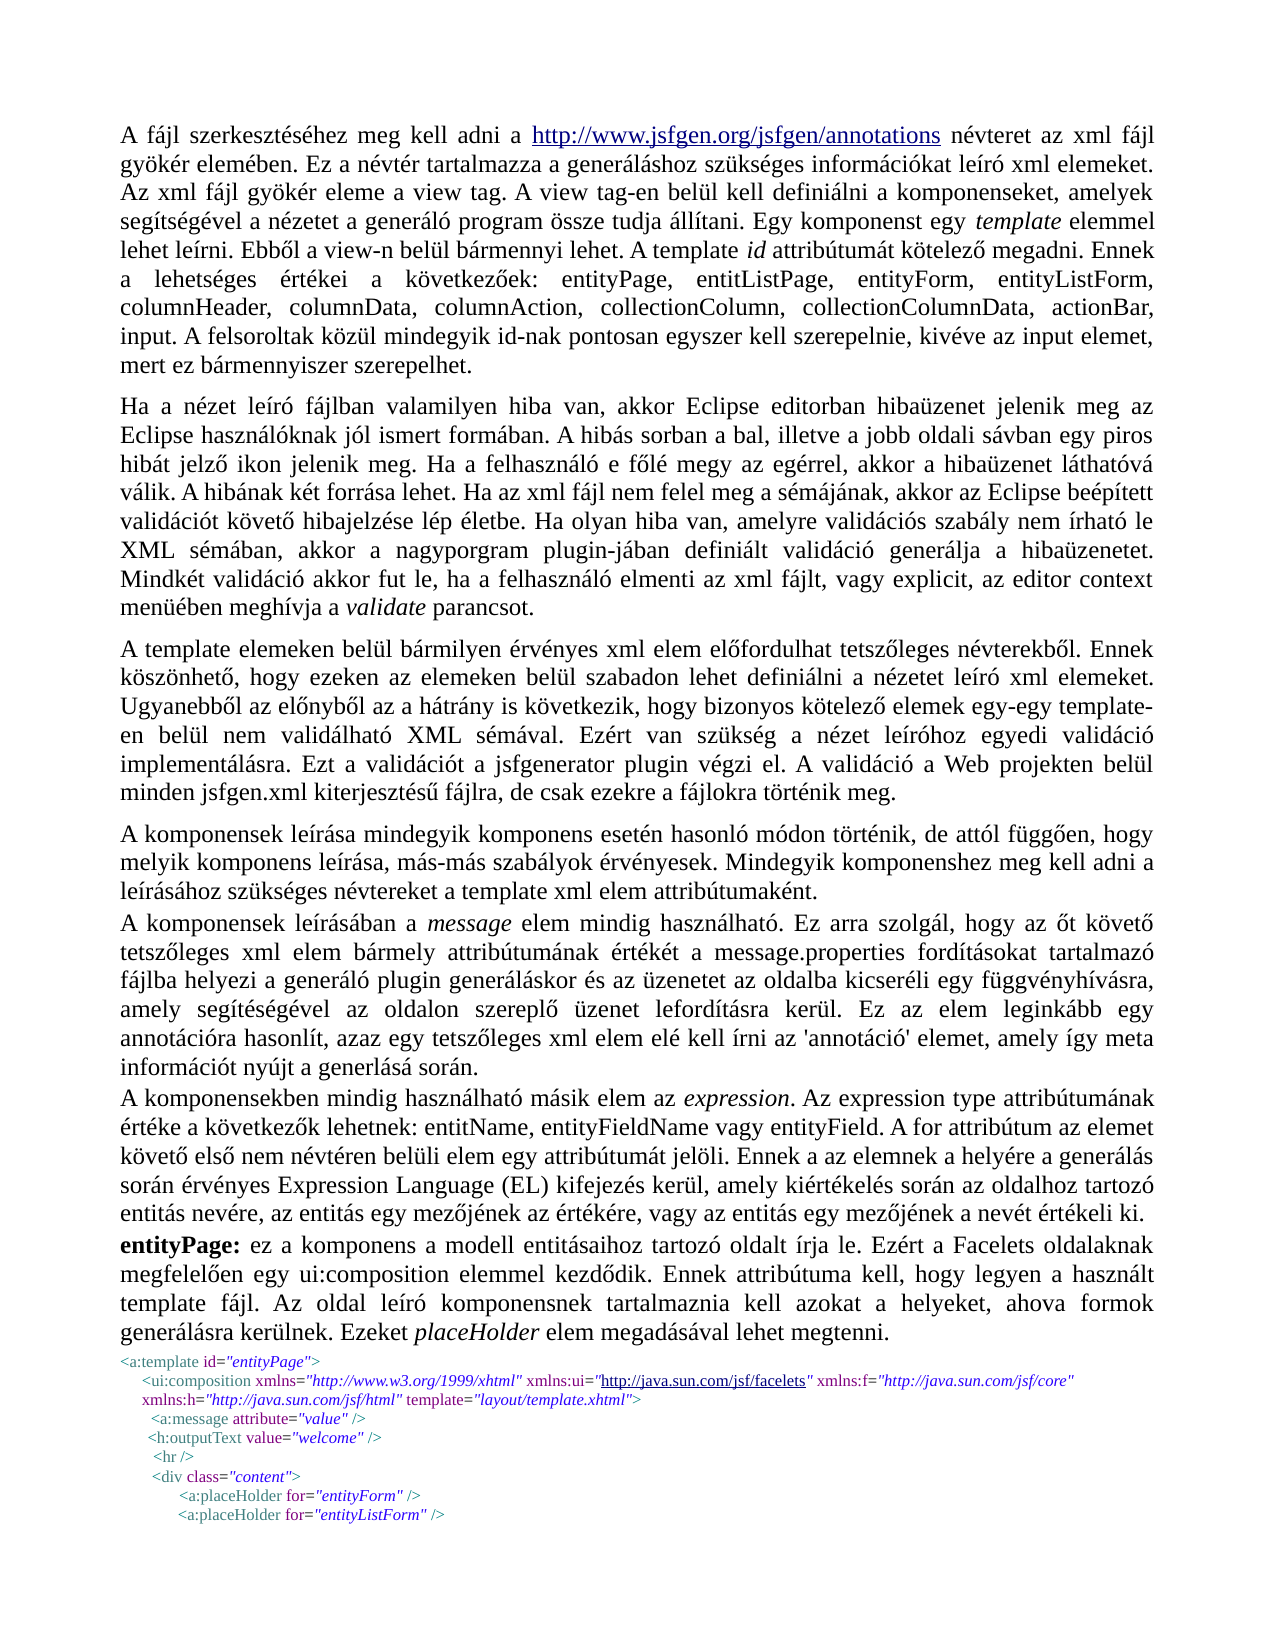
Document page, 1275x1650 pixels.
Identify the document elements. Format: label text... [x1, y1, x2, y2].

text A template elemeken belül bármilyen érvényes xml elem előfordulhat tetszőleges névterekből. Ennek köszönhető, hogy ezeken az elemeken belül szabadon lehet definiálni a nézetet leíró xml elemeket. Ugyanebből az előnyből az a hátrány is következik, hogy bizonyos kötelező elemek egy-egy template-en belül nem validálható XML sémával. Ezért van szükség a nézet leíróhoz egyedi validáció implementálásra. Ezt a validációt a jsfgenerator plugin végzi el. A validáció a Web projekten belül minden jsfgen.xml kiterjesztésű fájlra, de csak ezekre a fájlokra történik meg. [120, 634, 1155, 806]
text <hr /> [120, 1447, 1155, 1466]
text <ui:composition xmlns="http://www.w3.org/1999/xhtml" xmlns:ui="http://java.sun.com/jsf/facelets" xmlns:f="http://java.sun.com/jsf/core" xmlns:h="http://java.sun.com/jsf/html" template="layout/template.xhtml"> [120, 1371, 1155, 1409]
text A komponensek leírása mindegyik komponens esetén hasonló módon történik, de attól függően, hogy melyik komponens leírása, más-más szabályok érvényesek. Mindegyik komponenshez meg kell adni a leírásához szükséges névtereket a template xml elem attribútumaként. [120, 819, 1155, 905]
text <div class="content"> [120, 1466, 1155, 1486]
text entityPage: ez a komponens a modell entitásaihoz tartozó oldalt írja le. Ezért a Facelets oldalaknak megfelelően egy ui:composition elemmel kezdődik. Ennek attribútuma kell, hogy legyen a használt template fájl. Az oldal leíró komponensnek tartalmaznia kell azokat a helyeket, ahova formok generálásra kerülnek. Ezeket placeHolder elem megadásával lehet megtenni. [120, 1230, 1155, 1345]
text A fájl szerkesztéséhez meg kell adni a http://www.jsfgen.org/jsfgen/annotations névteret az xml fájl gyökér elemében. Ez a névtér tartalmazza a generáláshoz szükséges információkat leíró xml elemeket. Az xml fájl gyökér eleme a view tag. A view tag-en belül kell definiálni a komponenseket, amelyek segítségével a nézetet a generáló program össze tudja állítani. Egy komponenst egy template elemmel lehet leírni. Ebből a view-n belül bármennyi lehet. A template id attribútumát kötelező megadni. Ennek a lehetséges értékei a következőek: entityPage, entitListPage, entityForm, entityListForm, columnHeader, columnData, columnAction, collectionColumn, collectionColumnData, actionBar, input. A felsoroltak közül mindegyik id-nak pontosan egyszer kell szerepelnie, kivéve az input elemet, mert ez bármennyiszer szerepelhet. [120, 120, 1155, 379]
text A komponensekben mindig használható másik elem az expression. Az expression type attribútumának értéke a következők lehetnek: entitName, entityFieldName vagy entityField. A for attribútum az elemet követő első nem névtéren belüli elem egy attribútumát jelöli. Ennek a az elemnek a helyére a generálás során érvényes Expression Language (EL) kifejezés kerül, amely kiértékelés során az oldalhoz tartozó entitás nevére, az entitás egy mezőjének az értékére, vagy az entitás egy mezőjének a nevét értékeli ki. [120, 1083, 1155, 1227]
text A komponensek leírásában a message elem mindig használható. Ez arra szolgál, hogy az őt követő tetszőleges xml elem bármely attribútumának értékét a message.properties fordításokat tartalmazó fájlba helyezi a generáló plugin generáláskor és az üzenetet az oldalba kicseréli egy függvényhívásra, amely segítéségével az oldalon szereplő üzenet lefordításra kerül. Ez az elem leginkább egy annotációra hasonlít, azaz egy tetszőleges xml elem elé kell írni az 'annotáció' elemet, amely így meta információt nyújt a generlásá során. [120, 908, 1155, 1081]
text <a:template id="entityPage"> [120, 1351, 1155, 1371]
text <a:placeHolder for="entityListForm" /> [120, 1505, 1155, 1524]
text <h:outputText value="welcome" /> [120, 1428, 1155, 1447]
text <a:message attribute="value" /> [120, 1409, 1155, 1428]
text Ha a nézet leíró fájlban valamilyen hiba van, akkor Eclipse editorban hibaüzenet jelenik meg az Eclipse használóknak jól ismert formában. A hibás sorban a bal, illetve a jobb oldali sávban egy piros hibát jelző ikon jelenik meg. Ha a felhasználó e főlé megy az egérrel, akkor a hibaüzenet láthatóvá válik. A hibának két forrása lehet. Ha az xml fájl nem felel meg a sémájának, akkor az Eclipse beépített validációt követő hibajelzése lép életbe. Ha olyan hiba van, amelyre validációs szabály nem írható le XML sémában, akkor a nagyporgram plugin-jában definiált validáció generálja a hibaüzenetet. Mindkét validáció akkor fut le, ha a felhasználó elmenti az xml fájlt, vagy explicit, az editor context menüében meghívja a validate parancsot. [120, 391, 1155, 621]
text <a:placeHolder for="entityForm" /> [120, 1486, 1155, 1505]
